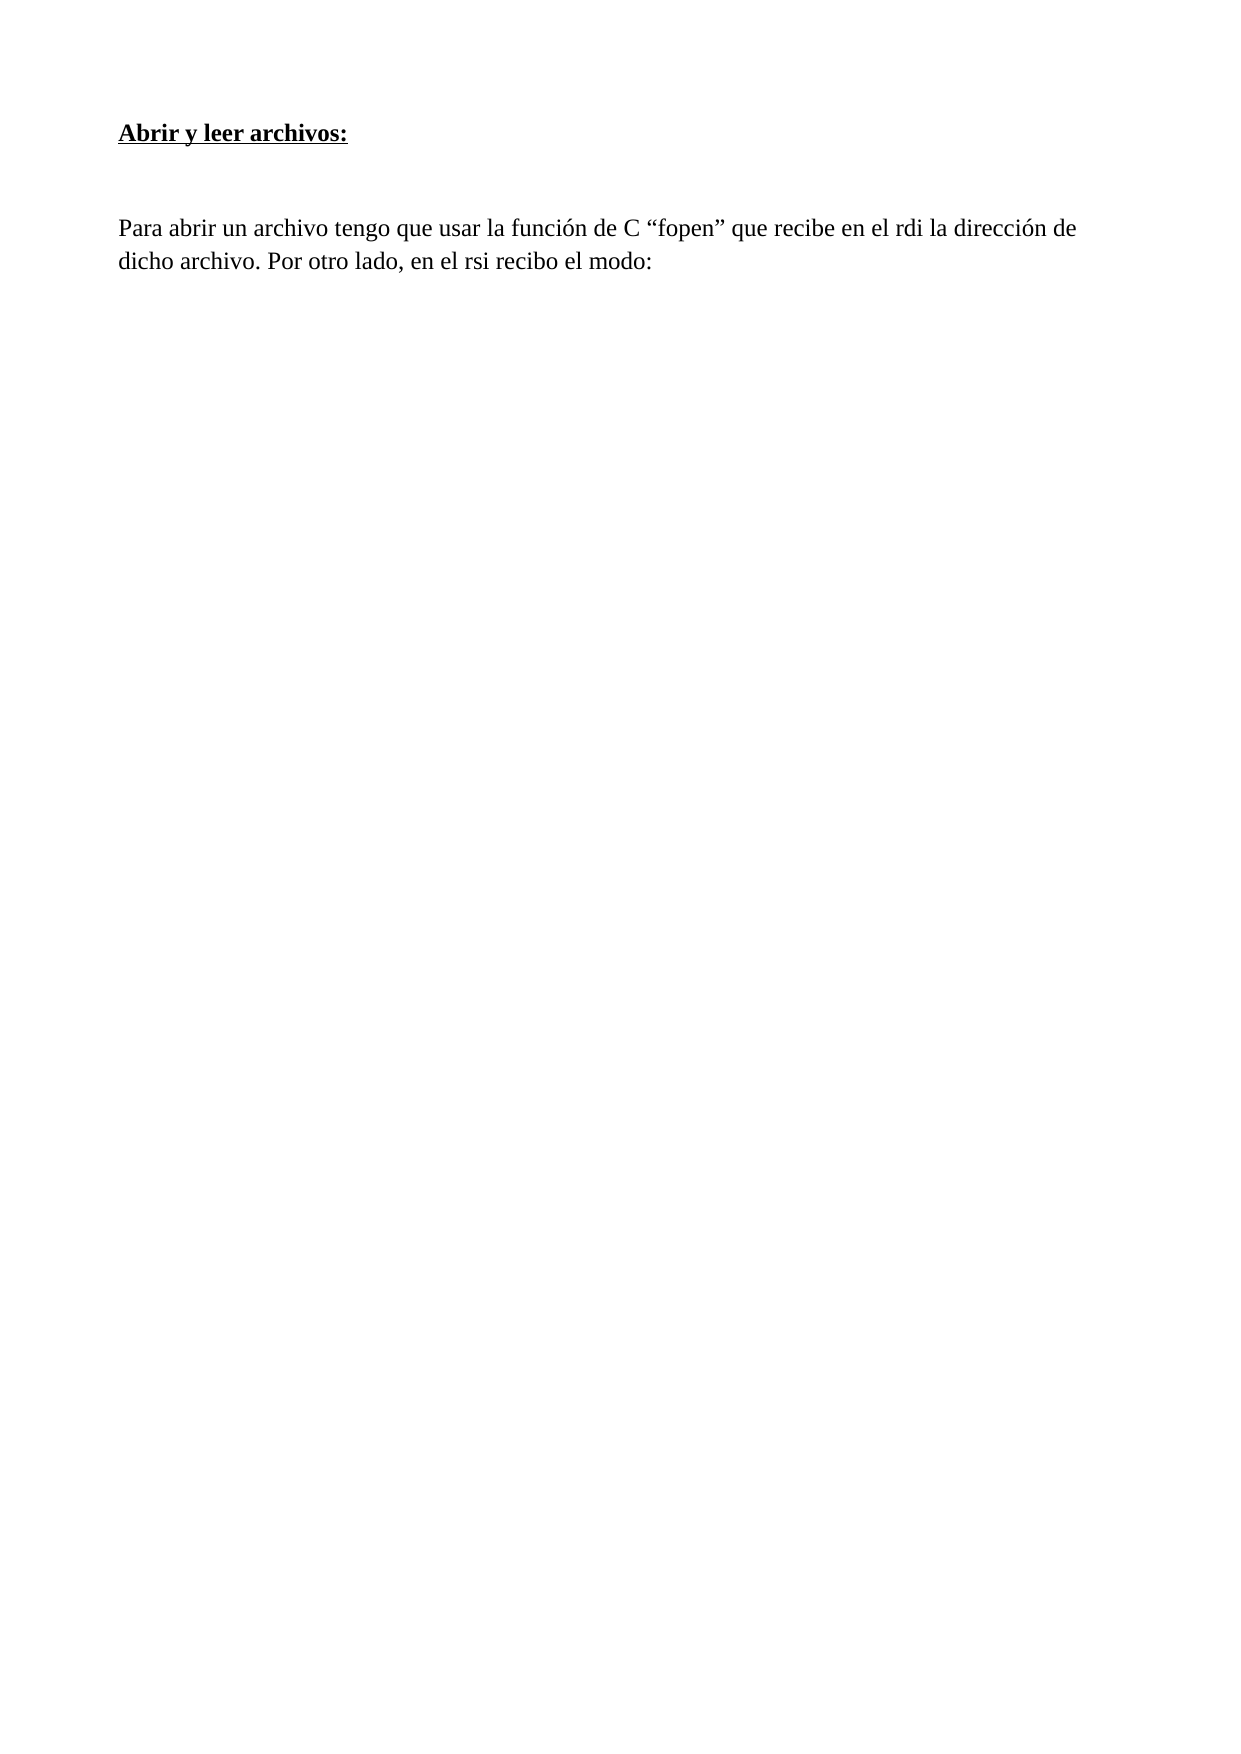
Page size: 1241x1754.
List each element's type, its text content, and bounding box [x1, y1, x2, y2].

text Para abrir un archivo tengo que usar la función de C “fopen” que recibe en el rdi la dirección de dicho archivo. Por otro lado, en el rsi recibo el modo: [118, 213, 1122, 275]
text Abrir y leer archivos: [118, 118, 1122, 147]
